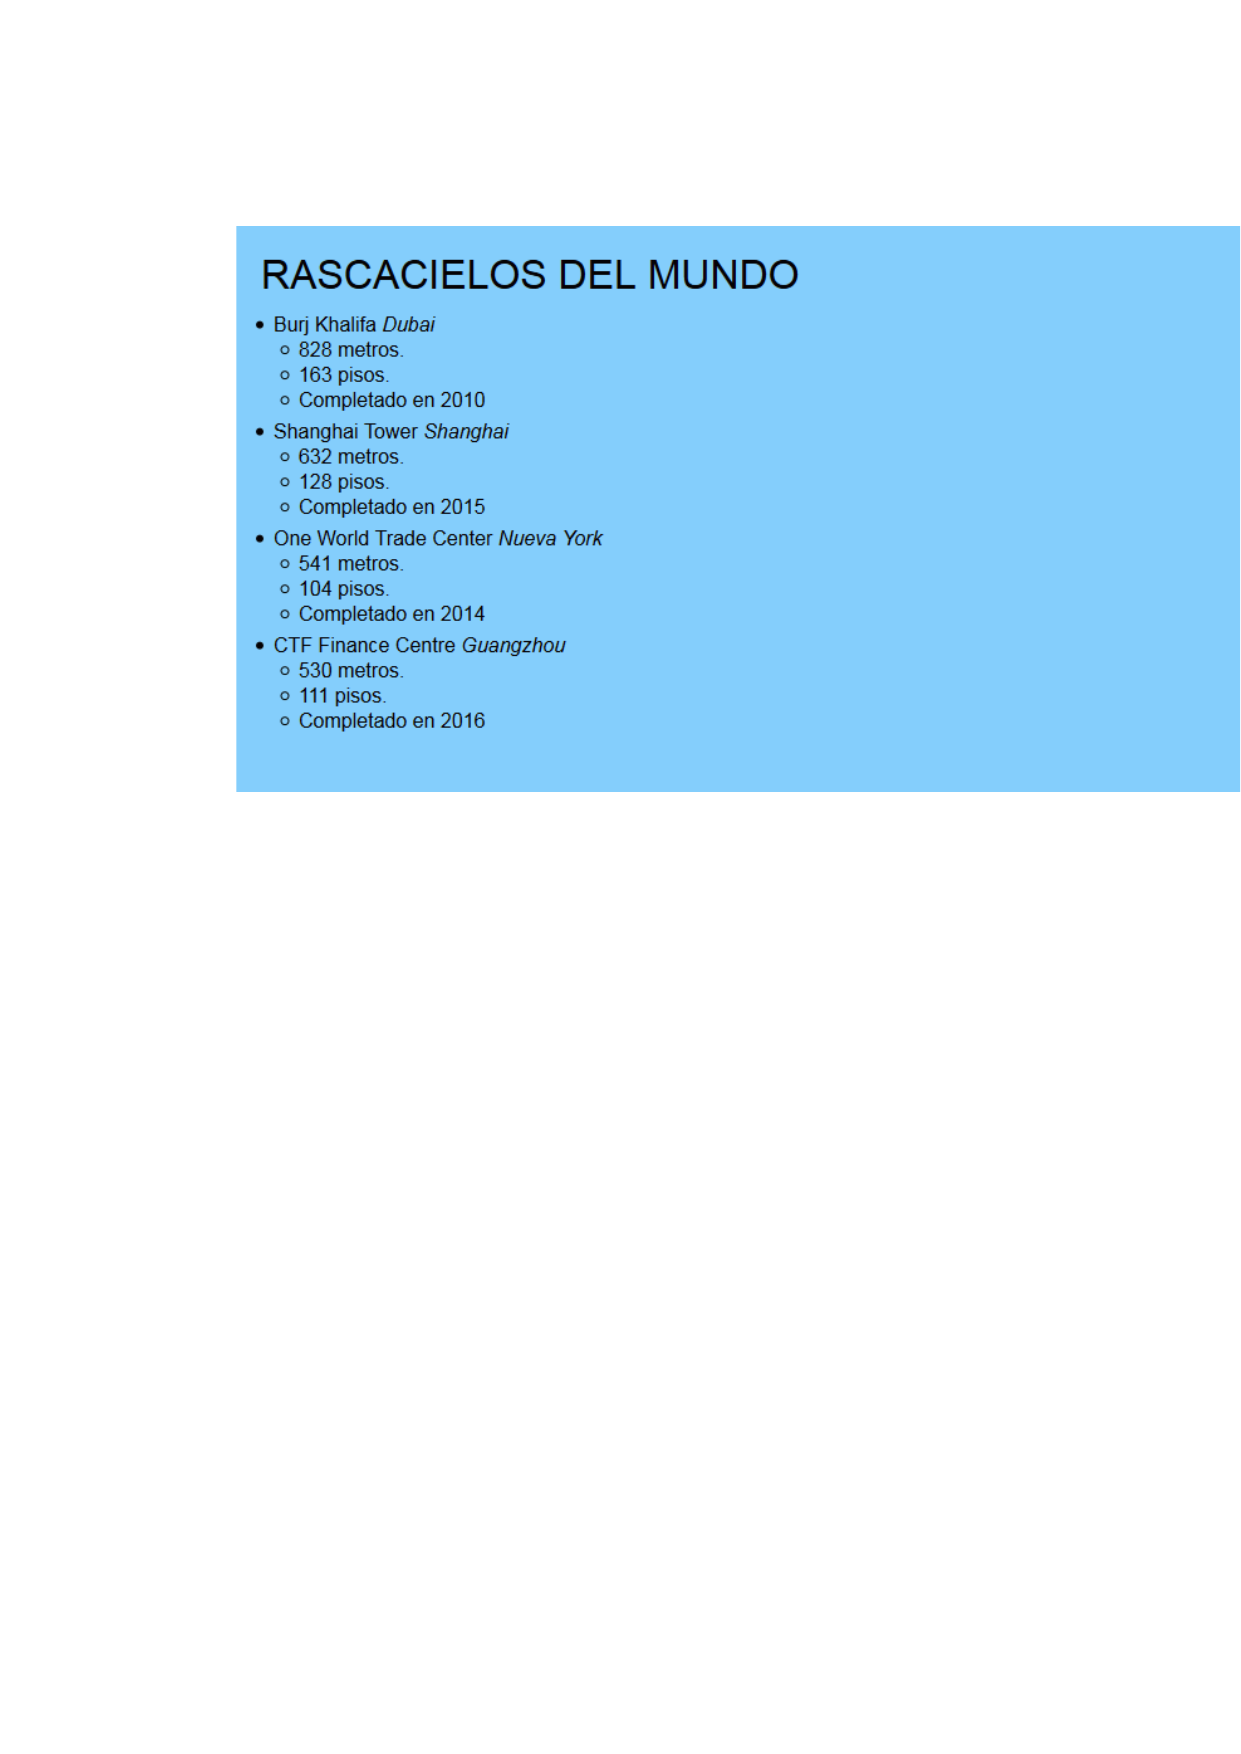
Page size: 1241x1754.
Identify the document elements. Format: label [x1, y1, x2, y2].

picture [236, 226, 1241, 792]
